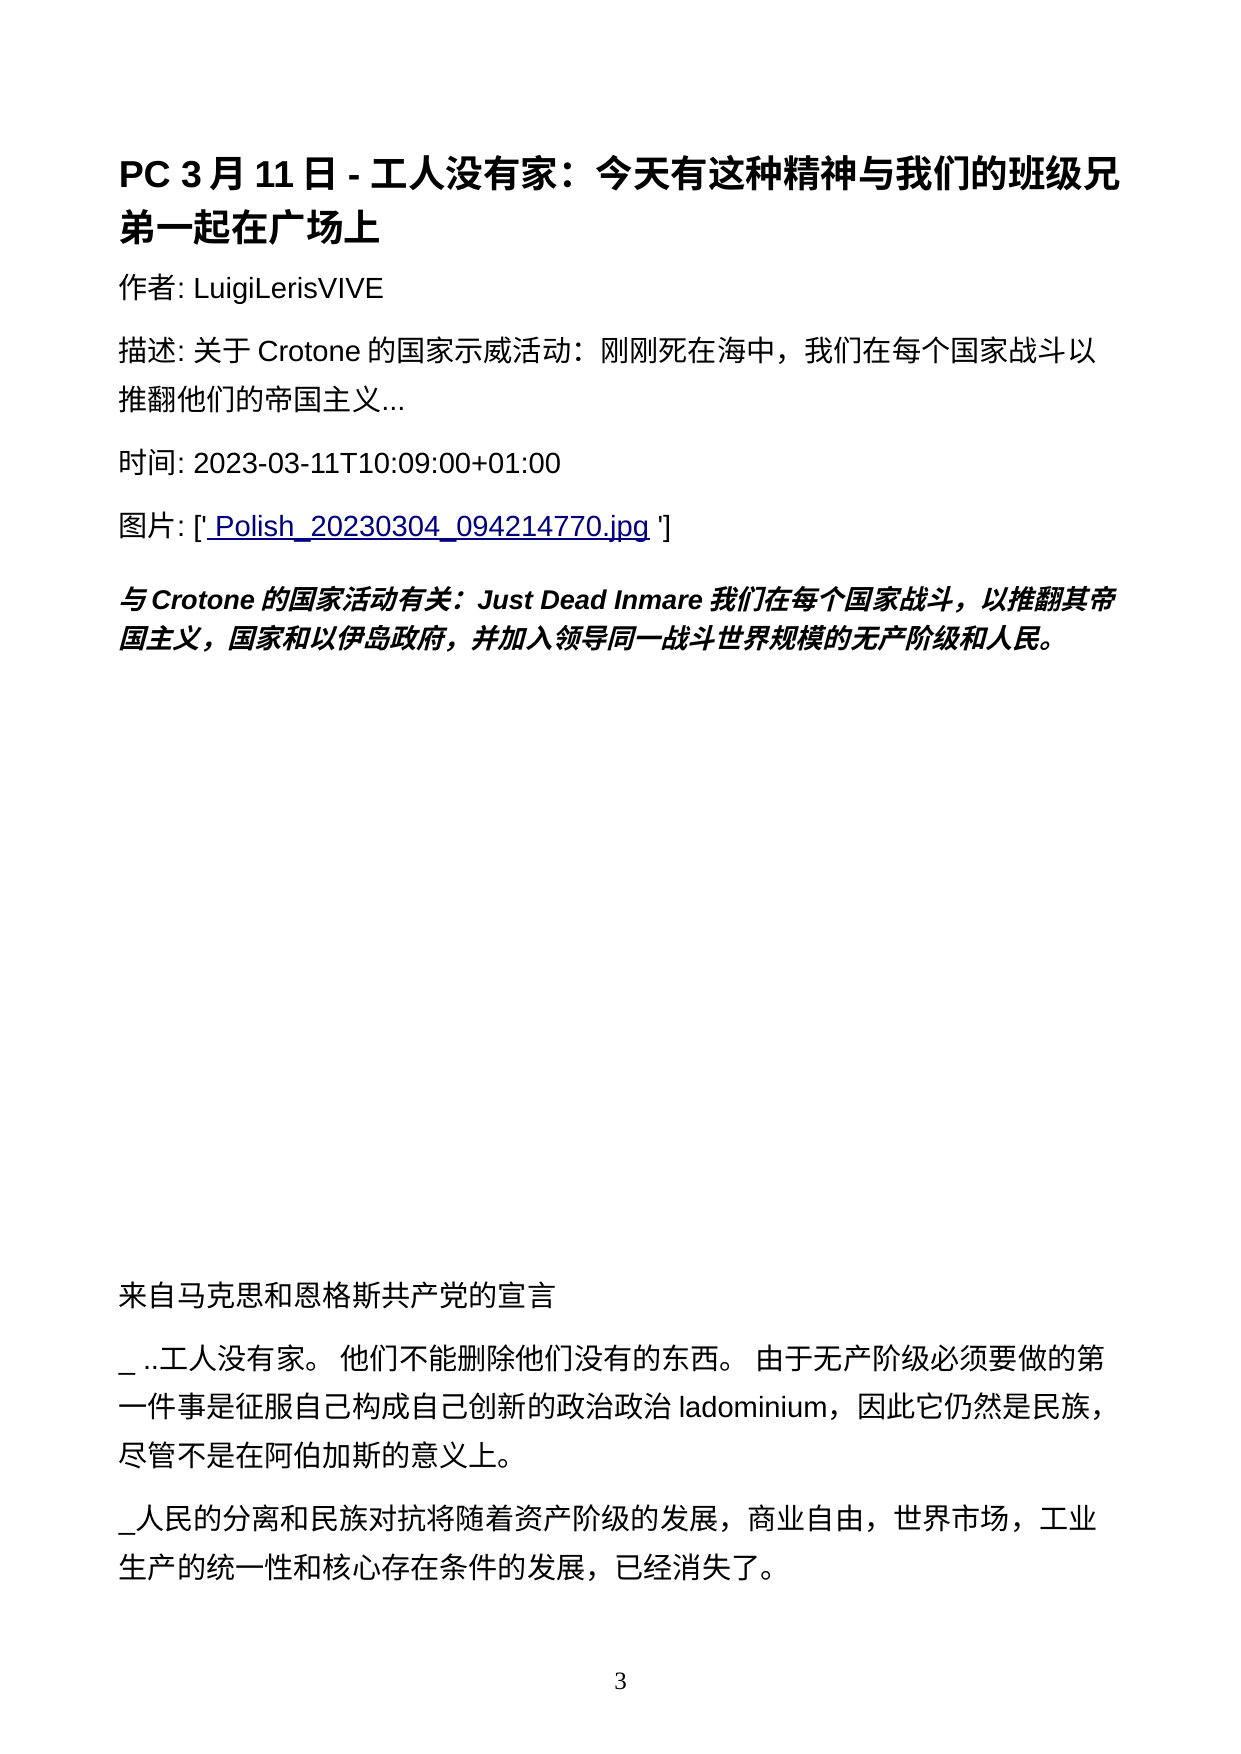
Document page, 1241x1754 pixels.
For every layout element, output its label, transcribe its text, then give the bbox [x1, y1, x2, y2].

text _人民的分离和民族对抗将随着资产阶级的发展，商业自由，世界市场，工业生产的统一性和核心存在条件的发展，已经消失了。 [118, 1496, 1122, 1587]
text 图片: [' Polish_20230304_094214770.jpg '] [118, 502, 1122, 545]
text 来自马克思和恩格斯共产党的宣言 [118, 669, 1122, 1315]
text 时间: 2023-03-11T10:09:00+01:00 [118, 439, 1122, 482]
subtitle PC 3月11日 - 工人没有家：今天有这种精神与我们的班级兄弟一起在广场上 [118, 143, 1122, 252]
text _ ..工人没有家。 他们不能删除他们没有的东西。 由于无产阶级必须要做的第一件事是征服自己构成自己创新的政治政治ladominium，因此它仍然是民族，尽管不是在阿伯加斯的意义上。 [118, 1336, 1122, 1475]
text 描述: 关于Crotone的国家示威活动：刚刚死在海中，我们在每个国家战斗以推翻他们的帝国主义... [118, 328, 1122, 418]
text 作者: LuigiLerisVIVE [118, 264, 1122, 307]
subtitle 与Crotone的国家活动有关：Just Dead Inmare我们在每个国家战斗，以推翻其帝国主义，国家和以伊岛政府，并加入领导同一战斗世界规模的无产阶级和人民。 [118, 578, 1122, 657]
